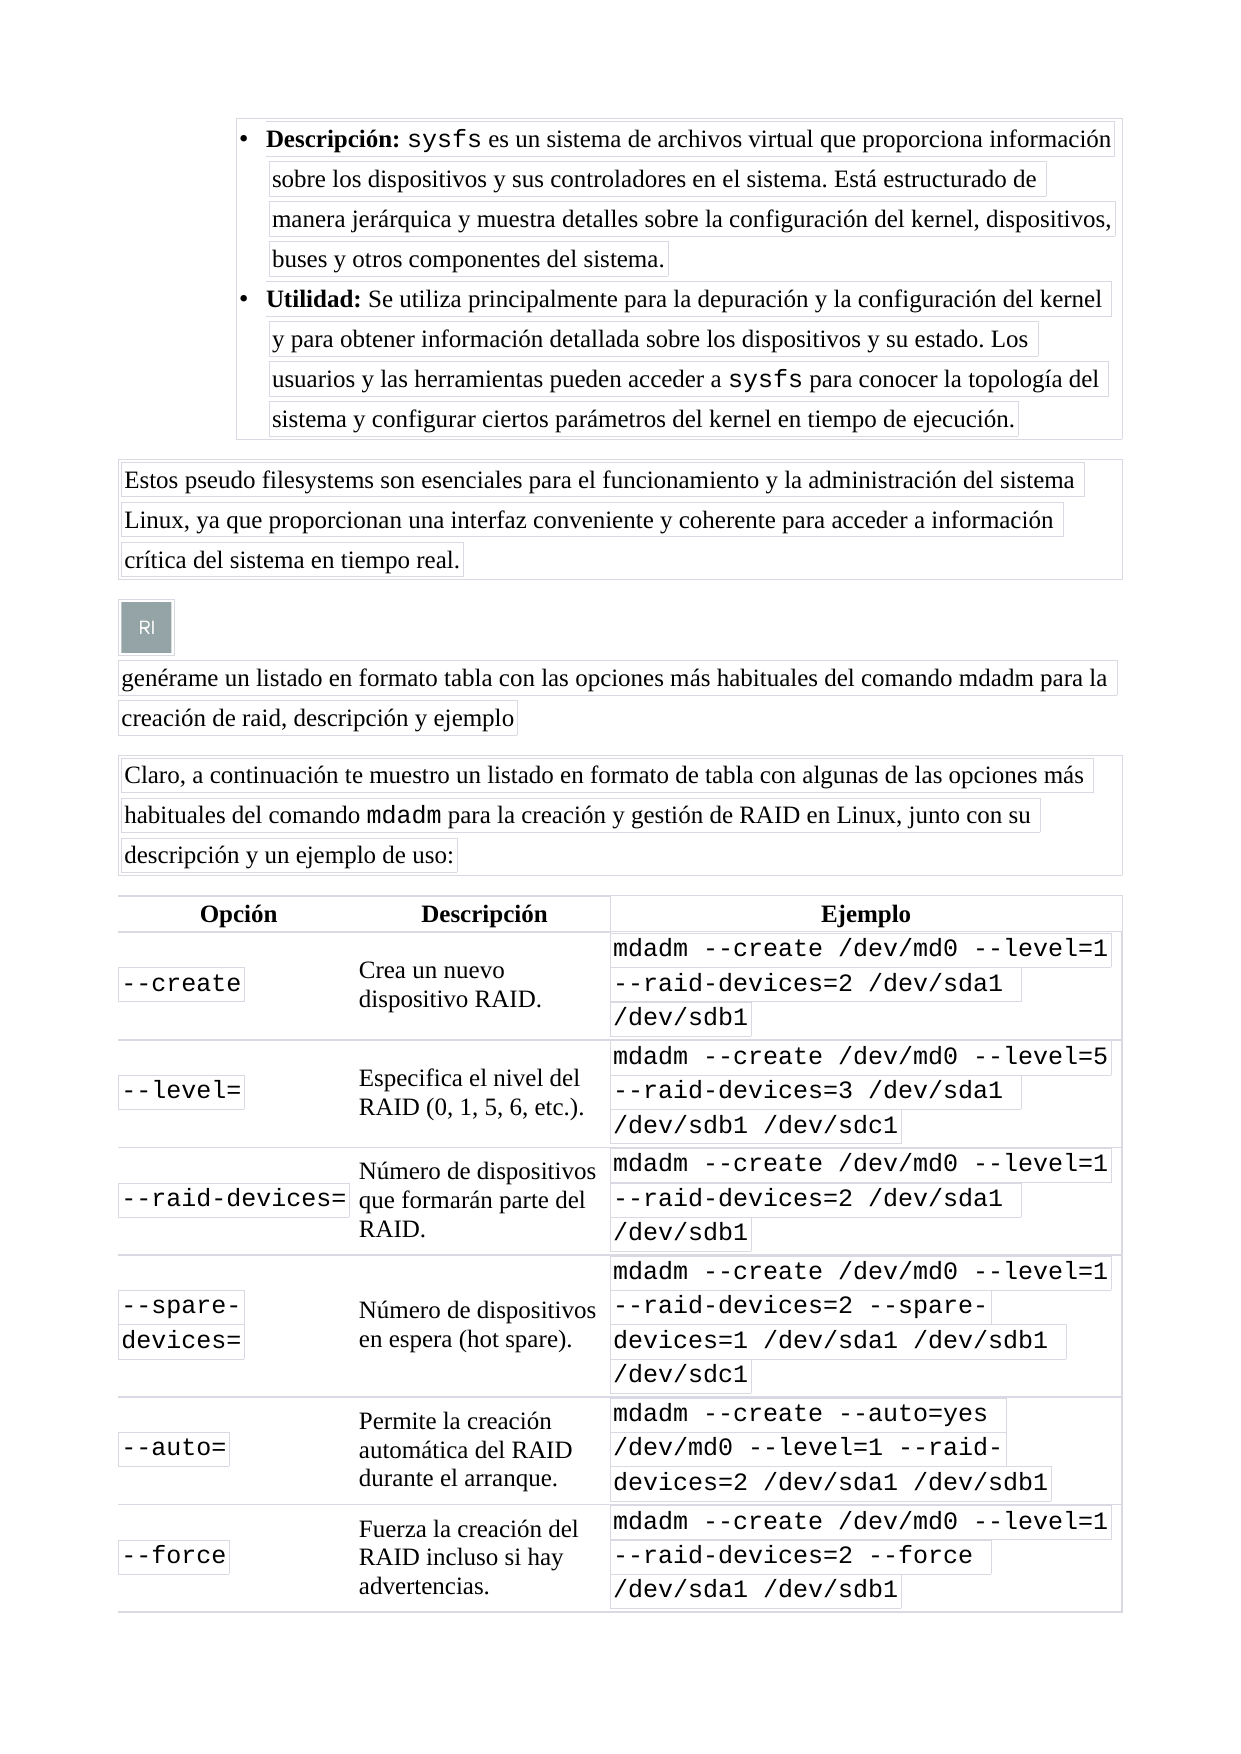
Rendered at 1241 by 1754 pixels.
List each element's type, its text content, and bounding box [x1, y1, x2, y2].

text Estos pseudo filesystems son esenciales para el funcionamiento y la administración del sistema Linux, ya que proporcionan una interfaz conveniente y coherente para acceder a información crítica del sistema en tiempo real. [119, 460, 1122, 579]
table_cell mdadm --create /dev/md0 --level=1 --raid-devices=2 /dev/sda1 /dev/sdb1 [610, 932, 1121, 1039]
table_cell mdadm --create /dev/md0 --level=1 --raid-devices=2 /dev/sda1 /dev/sdb1 [610, 1148, 1121, 1254]
text genérame un listado en formato tabla con las opciones más habituales del comando mdadm para la creación de raid, descripción y ejemplo [118, 660, 1122, 735]
table_cell mdadm --create --auto=yes /dev/md0 --level=1 --raid-devices=2 /dev/sda1 /dev/sdb1 [610, 1398, 1121, 1504]
table_cell Especifica el nivel del RAID (0, 1, 5, 6, etc.). [359, 1041, 610, 1146]
table_cell Permite la creación automática del RAID durante el arranque. [359, 1398, 610, 1504]
list Descripción: sysfs es un sistema de archivos virtual que proporciona información sobre los dispositivos y sus controladores en el sistema. Está estructurado de manera jerárquica y muestra detalles sobre la configuración del kernel, dispositivos, buses y otros componentes del sistema. [237, 119, 1122, 276]
table_cell --auto= [118, 1398, 359, 1504]
table_header Opción [118, 897, 359, 931]
table_cell Número de dispositivos que formarán parte del RAID. [359, 1148, 610, 1254]
text Claro, a continuación te muestro un listado en formato de tabla con algunas de las opciones más habituales del comando mdadm para la creación y gestión de RAID en Linux, junto con su descripción y un ejemplo de uso: [119, 756, 1122, 875]
table_cell Fuerza la creación del RAID incluso si hay advertencias. [359, 1505, 610, 1611]
table_cell mdadm --create /dev/md0 --level=1 --raid-devices=2 --force /dev/sda1 /dev/sdb1 [610, 1505, 1121, 1611]
table_cell --level= [118, 1041, 359, 1146]
table_cell --spare-devices= [118, 1256, 359, 1396]
table_header Descripción [359, 897, 610, 931]
table_cell --raid-devices= [118, 1148, 359, 1254]
table_cell --force [118, 1505, 359, 1611]
list Utilidad: Se utiliza principalmente para la depuración y la configuración del kernel y para obtener información detallada sobre los dispositivos y su estado. Los usuarios y las herramientas pueden acceder a sysfs para conocer la topología del sistema y configurar ciertos parámetros del kernel en tiempo de ejecución. [237, 278, 1122, 439]
table_cell Crea un nuevo dispositivo RAID. [359, 933, 610, 1039]
table_header Ejemplo [611, 896, 1122, 931]
table_cell mdadm --create /dev/md0 --level=1 --raid-devices=2 --spare-devices=1 /dev/sda1 /dev/sdb1 /dev/sdc1 [610, 1256, 1121, 1396]
table_cell --create [118, 933, 359, 1039]
picture [121, 602, 172, 653]
table_cell mdadm --create /dev/md0 --level=5 --raid-devices=3 /dev/sda1 /dev/sdb1 /dev/sdc1 [610, 1041, 1121, 1146]
table_cell Número de dispositivos en espera (hot spare). [359, 1256, 610, 1396]
